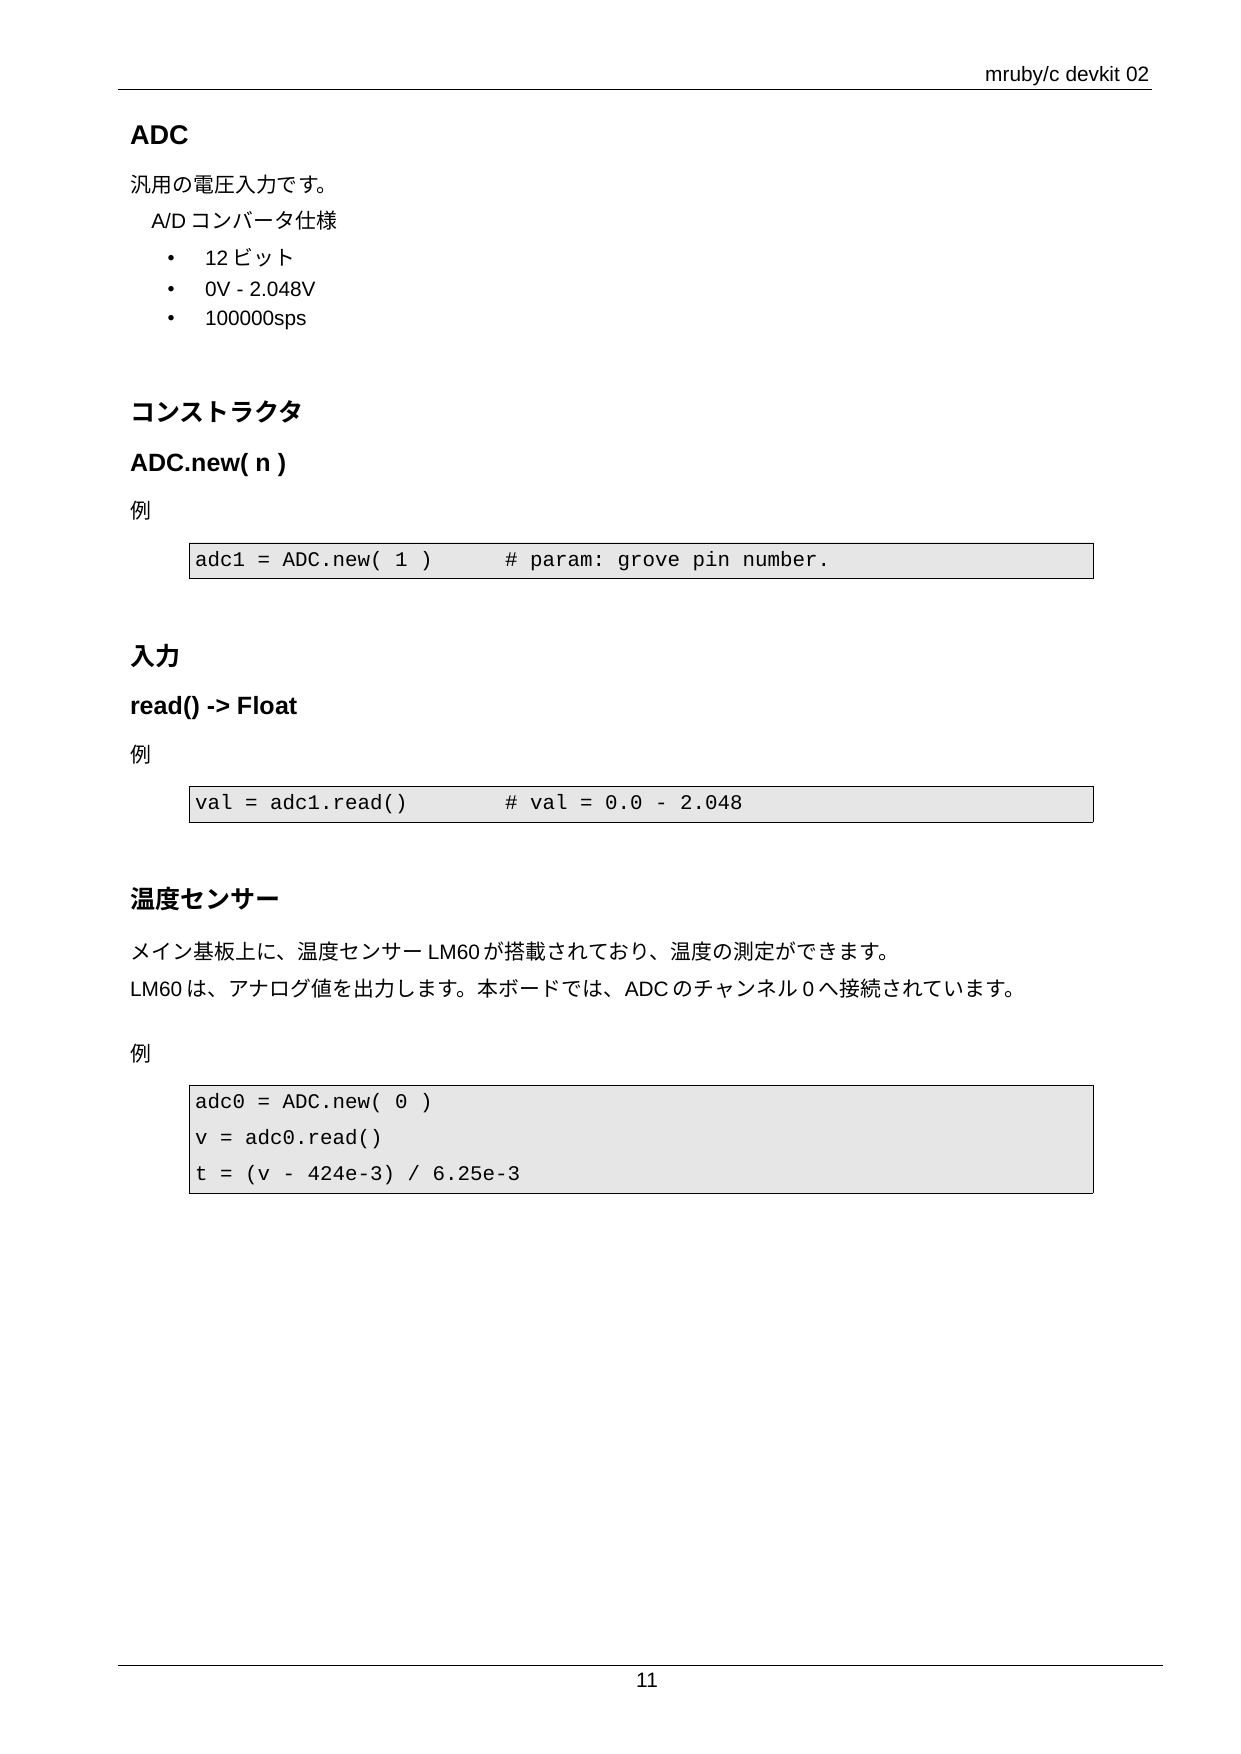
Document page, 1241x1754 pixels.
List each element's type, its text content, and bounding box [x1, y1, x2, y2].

text メイン基板上に、温度センサーLM60が搭載されており、温度の測定ができます。 [130, 935, 1152, 965]
subtitle コンストラクタ [130, 393, 1152, 429]
list 0V - 2.048V [167, 277, 1152, 301]
list 12ビット [167, 241, 1152, 271]
subtitle ADC [130, 118, 1152, 149]
text v = adc0.read() [190, 1121, 1093, 1151]
text t = (v - 424e-3) / 6.25e-3 [190, 1157, 1093, 1193]
text val = adc1.read() # val = 0.0 - 2.048 [190, 787, 1093, 822]
list 100000sps [167, 306, 1152, 330]
text 汎用の電圧入力です。 [130, 167, 1152, 198]
text 例 [130, 1037, 1152, 1067]
text LM60は、アナログ値を出力します。本ボードでは、ADCのチャンネル0へ接続されています。 [130, 971, 1152, 1002]
text 例 [130, 738, 1152, 768]
text 例 [130, 494, 1152, 525]
text adc1 = ADC.new( 1 ) # param: grove pin number. [190, 544, 1093, 578]
subtitle read() -> Float [130, 691, 1152, 720]
subtitle ADC.new( n ) [130, 448, 1152, 477]
text A/Dコンバータ仕様 [130, 204, 1152, 234]
subtitle 入力 [130, 636, 1152, 672]
text adc0 = ADC.new( 0 ) [190, 1086, 1093, 1115]
subtitle 温度センサー [130, 880, 1152, 916]
